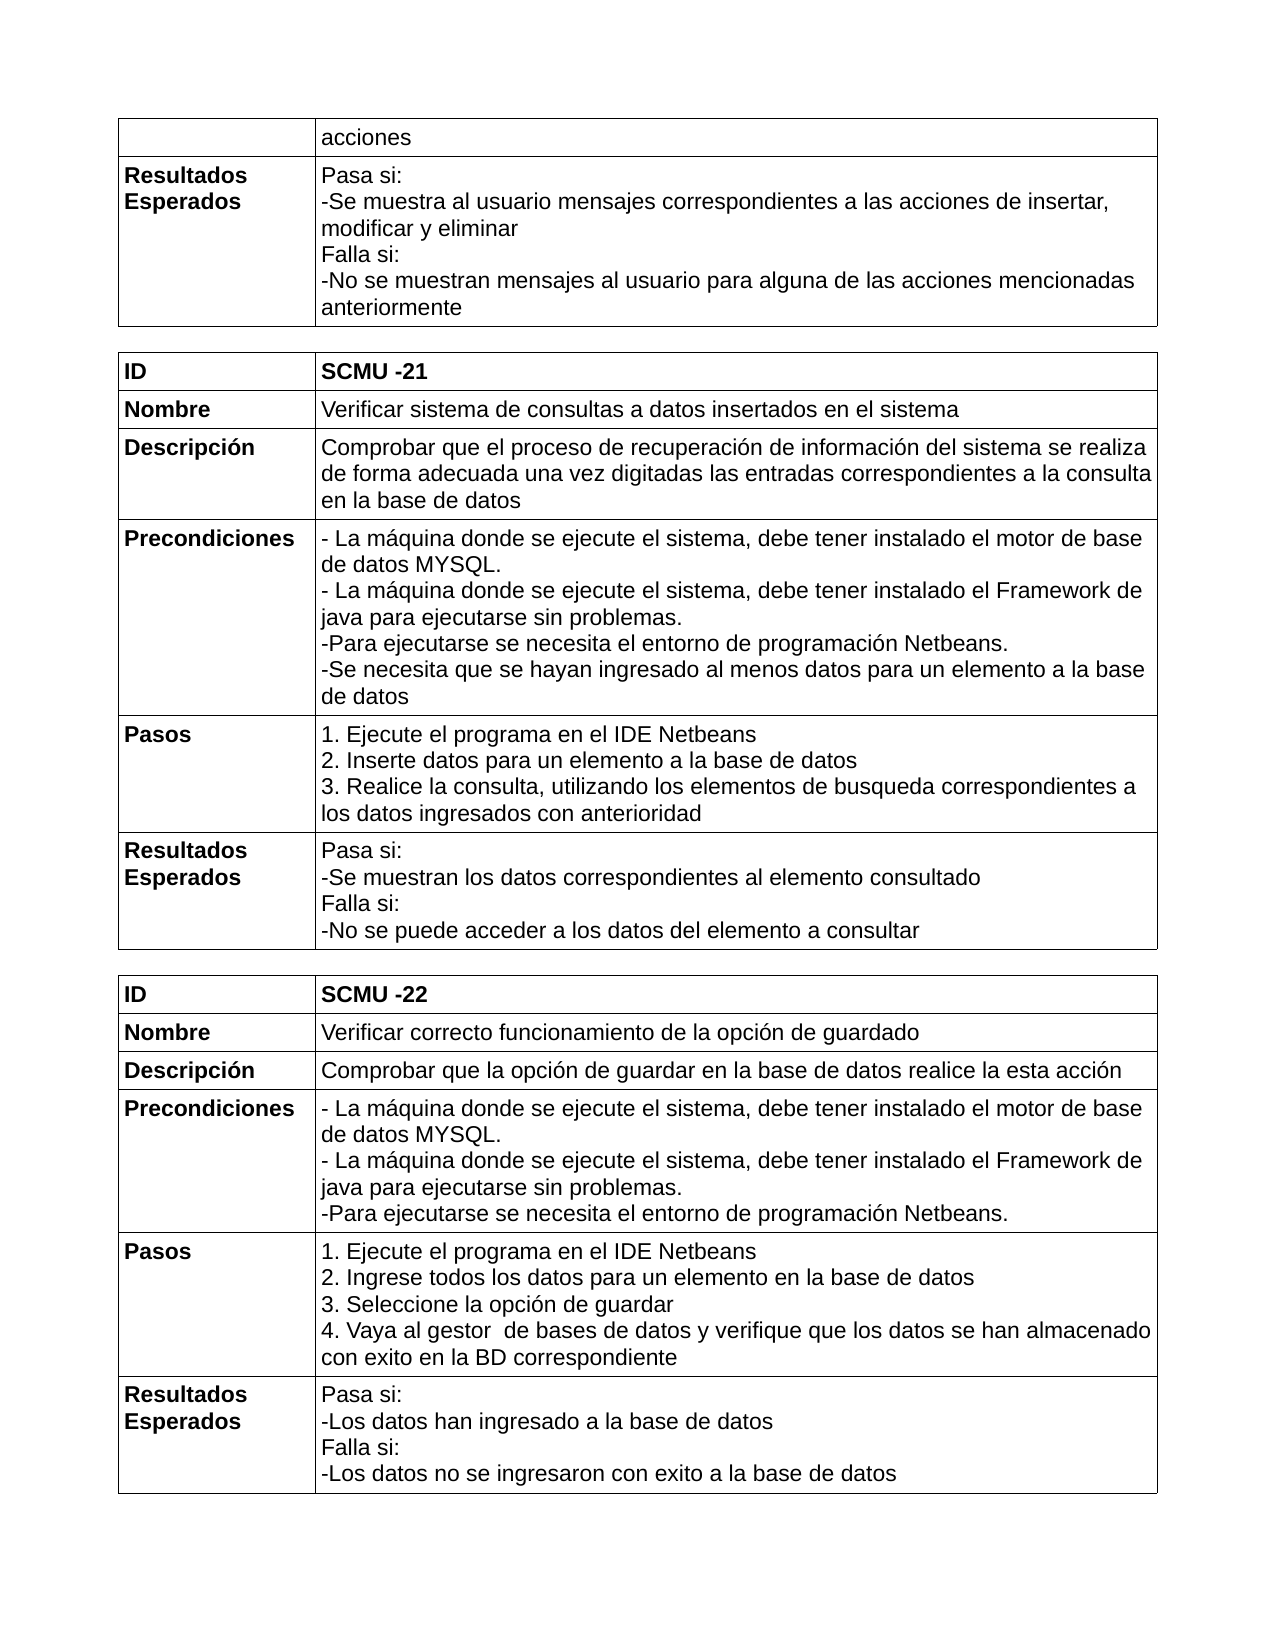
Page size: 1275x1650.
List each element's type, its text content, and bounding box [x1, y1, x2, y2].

table_cell Descripción [119, 1052, 315, 1089]
table_cell Pasa si: -Los datos han ingresado a la base de datos Falla si: -Los datos no se ingresaron con exito a la base de datos [316, 1377, 1157, 1492]
table_cell 1. Ejecute el programa en el IDE Netbeans 2. Inserte datos para un elemento a la base de datos 3. Realice la consulta, utilizando los elementos de busqueda correspondientes a los datos ingresados con anterioridad [316, 716, 1157, 832]
table_header SCMU -22 [316, 976, 1157, 1013]
table_cell Resultados Esperados [119, 833, 315, 949]
table_cell - La máquina donde se ejecute el sistema, debe tener instalado el motor de base de datos MYSQL. - La máquina donde se ejecute el sistema, debe tener instalado el Framework de java para ejecutarse sin problemas. -Para ejecutarse se necesita el entorno de programación Netbeans. -Se necesita que se hayan ingresado al menos datos para un elemento a la base de datos [316, 520, 1157, 715]
table_cell Pasos [119, 1233, 315, 1376]
table_cell Nombre [119, 1014, 315, 1051]
table_cell acciones [316, 119, 1157, 156]
table_header ID [119, 353, 315, 390]
table_cell Pasa si: -Se muestran los datos correspondientes al elemento consultado Falla si: -No se puede acceder a los datos del elemento a consultar [316, 833, 1157, 949]
table_cell Comprobar que la opción de guardar en la base de datos realice la esta acción [316, 1052, 1157, 1089]
table_cell Resultados Esperados [119, 157, 315, 326]
table_header SCMU -21 [316, 353, 1157, 390]
table_cell Comprobar que el proceso de recuperación de información del sistema se realiza de forma adecuada una vez digitadas las entradas correspondientes a la consulta en la base de datos [316, 429, 1157, 519]
table_cell Precondiciones [119, 1090, 315, 1232]
table_cell - La máquina donde se ejecute el sistema, debe tener instalado el motor de base de datos MYSQL. - La máquina donde se ejecute el sistema, debe tener instalado el Framework de java para ejecutarse sin problemas. -Para ejecutarse se necesita el entorno de programación Netbeans. [316, 1090, 1157, 1232]
table_cell [119, 119, 315, 156]
table_cell Verificar correcto funcionamiento de la opción de guardado [316, 1014, 1157, 1051]
table_cell Precondiciones [119, 520, 315, 715]
table_cell 1. Ejecute el programa en el IDE Netbeans 2. Ingrese todos los datos para un elemento en la base de datos 3. Seleccione la opción de guardar 4. Vaya al gestor de bases de datos y verifique que los datos se han almacenado con exito en la BD correspondiente [316, 1233, 1157, 1376]
table_cell Descripción [119, 429, 315, 519]
table_cell Verificar sistema de consultas a datos insertados en el sistema [316, 391, 1157, 428]
table_cell Pasos [119, 716, 315, 832]
table_header ID [119, 976, 315, 1013]
table_cell Nombre [119, 391, 315, 428]
table_cell Pasa si: -Se muestra al usuario mensajes correspondientes a las acciones de insertar, modificar y eliminar Falla si: -No se muestran mensajes al usuario para alguna de las acciones mencionadas anteriormente [316, 157, 1157, 326]
table_cell Resultados Esperados [119, 1377, 315, 1492]
